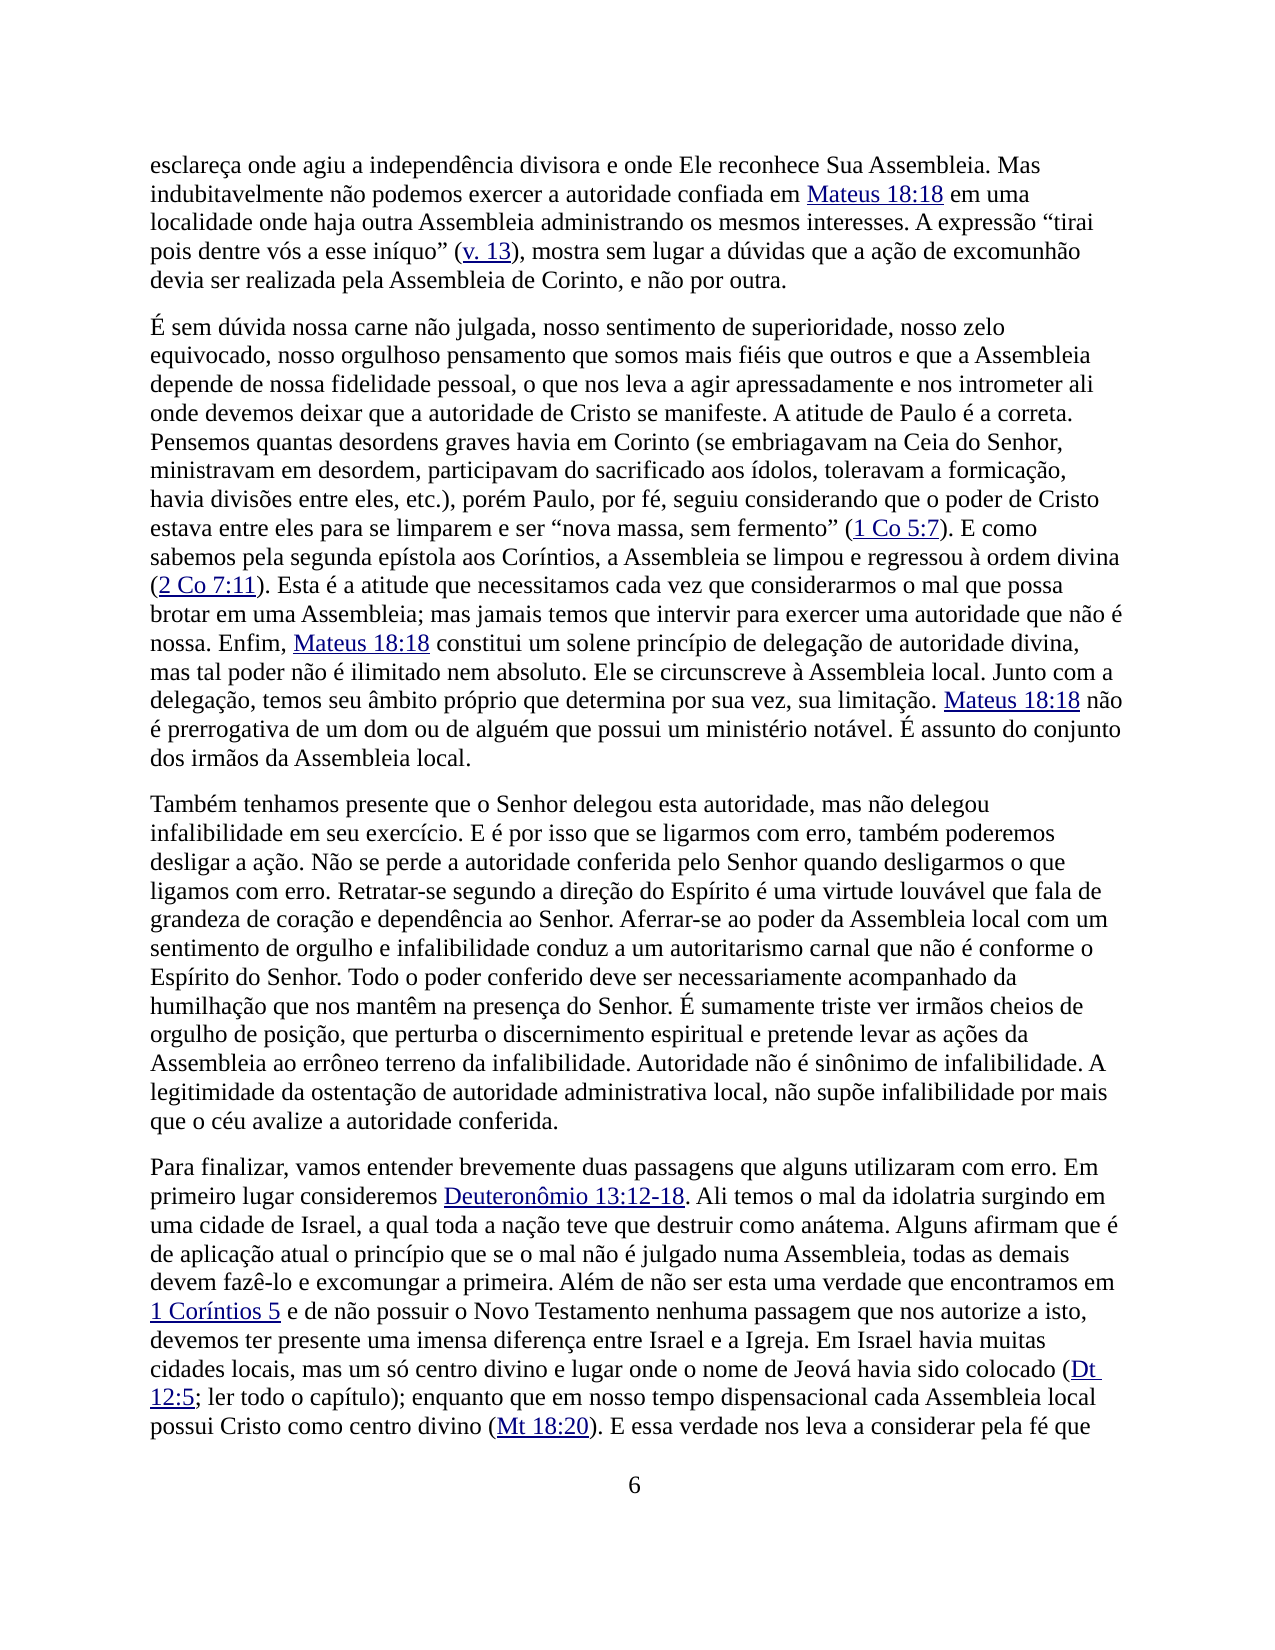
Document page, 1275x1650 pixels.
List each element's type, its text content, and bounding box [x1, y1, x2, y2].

text esclareça onde agiu a independência divisora e onde Ele reconhece Sua Assembleia. Mas indubitavelmente não podemos exercer a autoridade confiada em Mateus 18:18 em uma localidade onde haja outra Assembleia administrando os mesmos interesses. A expressão “tirai pois dentre vós a esse iníquo” (v. 13), mostra sem lugar a dúvidas que a ação de excomunhão devia ser realizada pela Assembleia de Corinto, e não por outra. [150, 150, 1125, 294]
text É sem dúvida nossa carne não julgada, nosso sentimento de superioridade, nosso zelo equivocado, nosso orgulhoso pensamento que somos mais fiéis que outros e que a Assembleia depende de nossa fidelidade pessoal, o que nos leva a agir apressadamente e nos intrometer ali onde devemos deixar que a autoridade de Cristo se manifeste. A atitude de Paulo é a correta. Pensemos quantas desordens graves havia em Corinto (se embriagavam na Ceia do Senhor, ministravam em desordem, participavam do sacrificado aos ídolos, toleravam a formicação, havia divisões entre eles, etc.), porém Paulo, por fé, seguiu considerando que o poder de Cristo estava entre eles para se limparem e ser “nova massa, sem fermento” (1 Co 5:7). E como sabemos pela segunda epístola aos Coríntios, a Assembleia se limpou e regressou à ordem divina (2 Co 7:11). Esta é a atitude que necessitamos cada vez que considerarmos o mal que possa brotar em uma Assembleia; mas jamais temos que intervir para exercer uma autoridade que não é nossa. Enfim, Mateus 18:18 constitui um solene princípio de delegação de autoridade divina, mas tal poder não é ilimitado nem absoluto. Ele se circunscreve à Assembleia local. Junto com a delegação, temos seu âmbito próprio que determina por sua vez, sua limitação. Mateus 18:18 não é prerrogativa de um dom ou de alguém que possui um ministério notável. É assunto do conjunto dos irmãos da Assembleia local. [150, 312, 1125, 772]
text Para finalizar, vamos entender brevemente duas passagens que alguns utilizaram com erro. Em primeiro lugar consideremos Deuteronômio 13:12-18. Ali temos o mal da idolatria surgindo em uma cidade de Israel, a qual toda a nação teve que destruir como anátema. Alguns afirmam que é de aplicação atual o princípio que se o mal não é julgado numa Assembleia, todas as demais devem fazê-lo e excomungar a primeira. Além de não ser esta uma verdade que encontramos em 1 Coríntios 5 e de não possuir o Novo Testamento nenhuma passagem que nos autorize a isto, devemos ter presente uma imensa diferença entre Israel e a Igreja. Em Israel havia muitas cidades locais, mas um só centro divino e lugar onde o nome de Jeová havia sido colocado (Dt 12:5; ler todo o capítulo); enquanto que em nosso tempo dispensacional cada Assembleia local possui Cristo como centro divino (Mt 18:20). E essa verdade nos leva a considerar pela fé que [150, 1152, 1125, 1440]
text Também tenhamos presente que o Senhor delegou esta autoridade, mas não delegou infalibilidade em seu exercício. E é por isso que se ligarmos com erro, também poderemos desligar a ação. Não se perde a autoridade conferida pelo Senhor quando desligarmos o que ligamos com erro. Retratar-se segundo a direção do Espírito é uma virtude louvável que fala de grandeza de coração e dependência ao Senhor. Aferrar-se ao poder da Assembleia local com um sentimento de orgulho e infalibilidade conduz a um autoritarismo carnal que não é conforme o Espírito do Senhor. Todo o poder conferido deve ser necessariamente acompanhado da humilhação que nos mantêm na presença do Senhor. É sumamente triste ver irmãos cheios de orgulho de posição, que perturba o discernimento espiritual e pretende levar as ações da Assembleia ao errôneo terreno da infalibilidade. Autoridade não é sinônimo de infalibilidade. A legitimidade da ostentação de autoridade administrativa local, não supõe infalibilidade por mais que o céu avalize a autoridade conferida. [150, 789, 1125, 1134]
